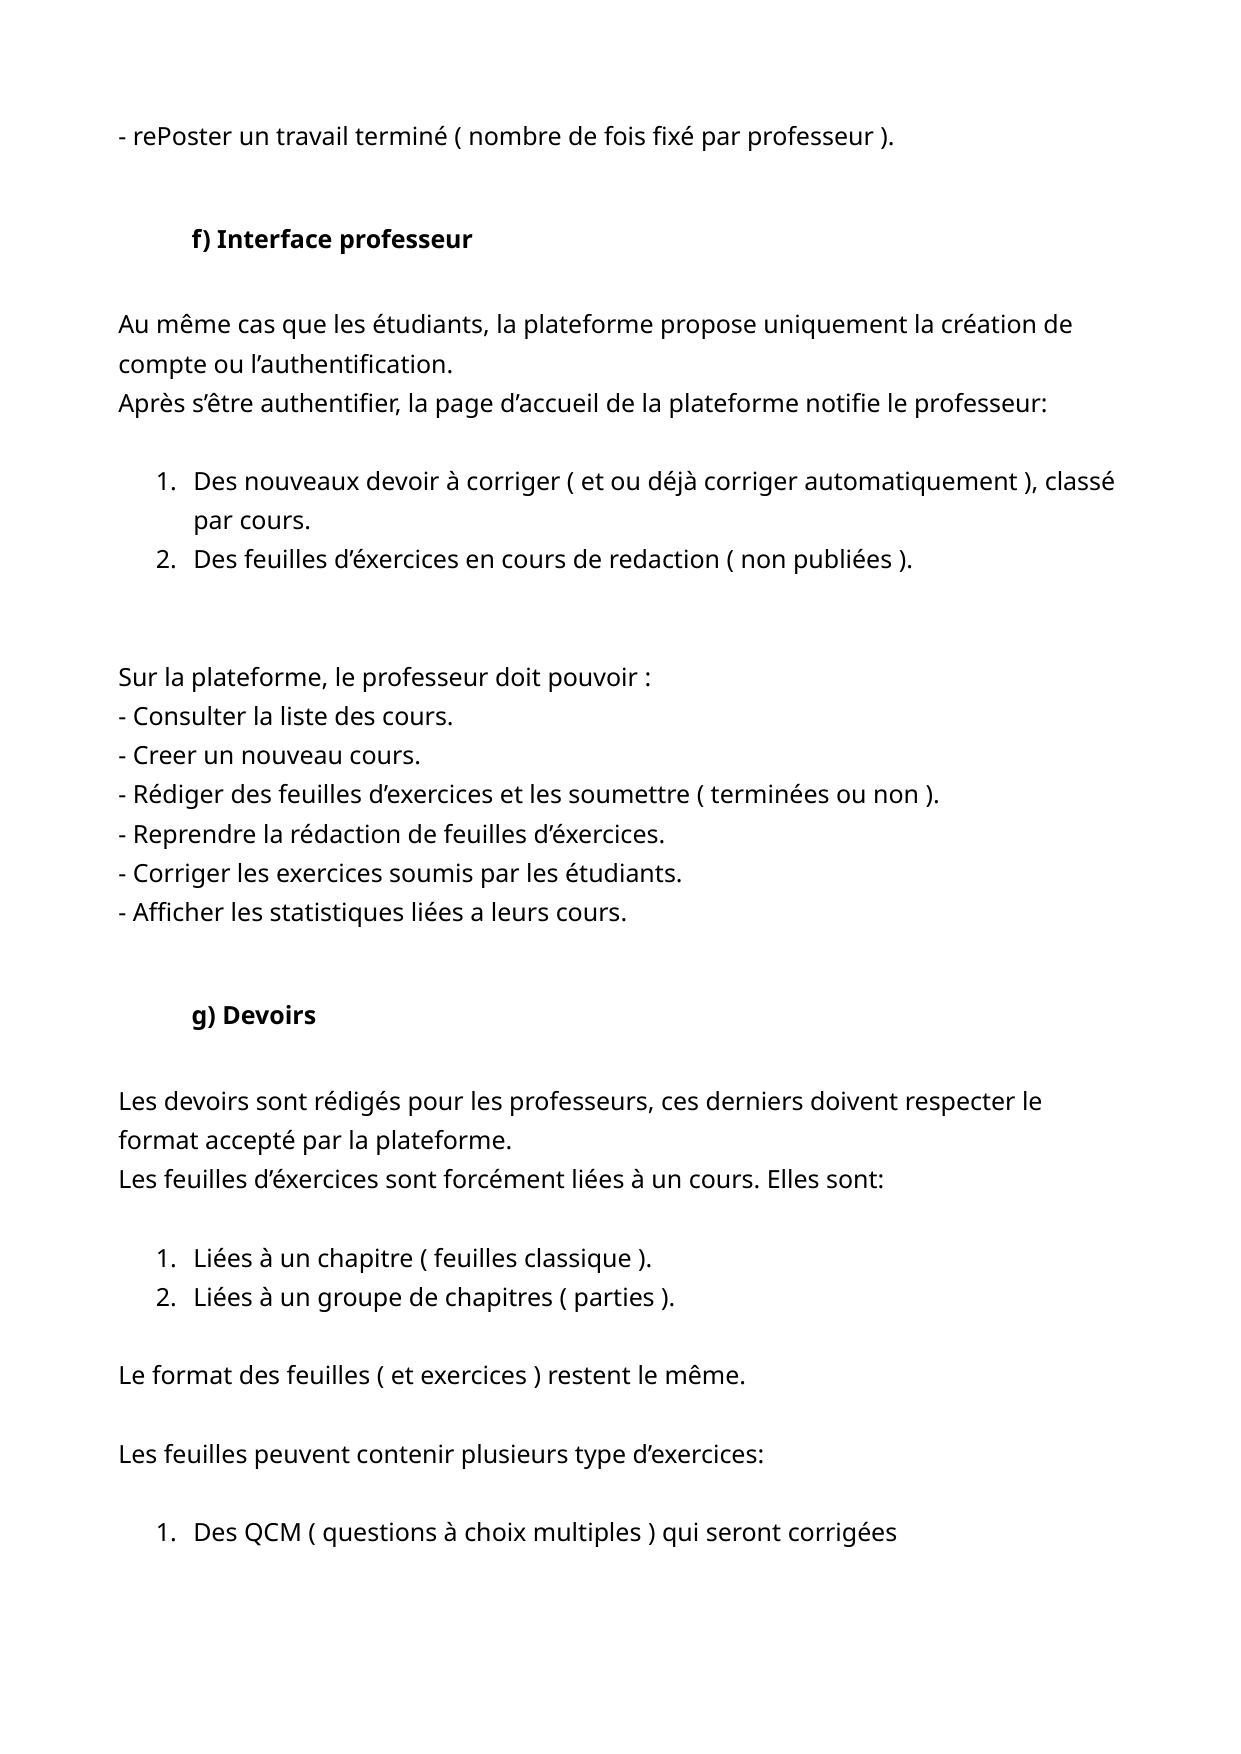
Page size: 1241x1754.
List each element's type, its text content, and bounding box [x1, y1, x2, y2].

text - Consulter la liste des cours. [118, 699, 1122, 733]
text - Reprendre la rédaction de feuilles d’éxercices. [118, 816, 1122, 850]
list Des QCM ( questions à choix multiples ) qui seront corrigées [156, 1514, 1122, 1549]
list Des nouveaux devoir à corriger ( et ou déjà corriger automatiquement ), classé par cours. [156, 464, 1122, 537]
list Des feuilles d’éxercices en cours de redaction ( non publiées ). [156, 542, 1122, 576]
text Après s’être authentifier, la page d’accueil de la plateforme notifie le professeur: [118, 386, 1122, 419]
text Les feuilles peuvent contenir plusieurs type d’exercices: [118, 1436, 1122, 1470]
subtitle f) Interface professeur [191, 221, 1122, 256]
subtitle g) Devoirs [191, 998, 1122, 1032]
text Au même cas que les étudiants, la plateforme propose uniquement la création de compte ou l’authentification. [118, 307, 1122, 380]
text Les devoirs sont rédigés pour les professeurs, ces derniers doivent respecter le format accepté par la plateforme. [118, 1084, 1122, 1157]
text - Creer un nouveau cours. [118, 738, 1122, 772]
text - Rédiger des feuilles d’exercices et les soumettre ( terminées ou non ). [118, 777, 1122, 811]
text Les feuilles d’éxercices sont forcément liées à un cours. Elles sont: [118, 1162, 1122, 1196]
text Sur la plateforme, le professeur doit pouvoir : [118, 660, 1122, 694]
list Liées à un chapitre ( feuilles classique ). [156, 1240, 1122, 1274]
text Le format des feuilles ( et exercices ) restent le même. [118, 1358, 1122, 1392]
list Liées à un groupe de chapitres ( parties ). [156, 1279, 1122, 1314]
text - Corriger les exercices soumis par les étudiants. [118, 856, 1122, 889]
text - rePoster un travail terminé ( nombre de fois fixé par professeur ). [118, 118, 1122, 152]
text - Afficher les statistiques liées a leurs cours. [118, 895, 1122, 929]
